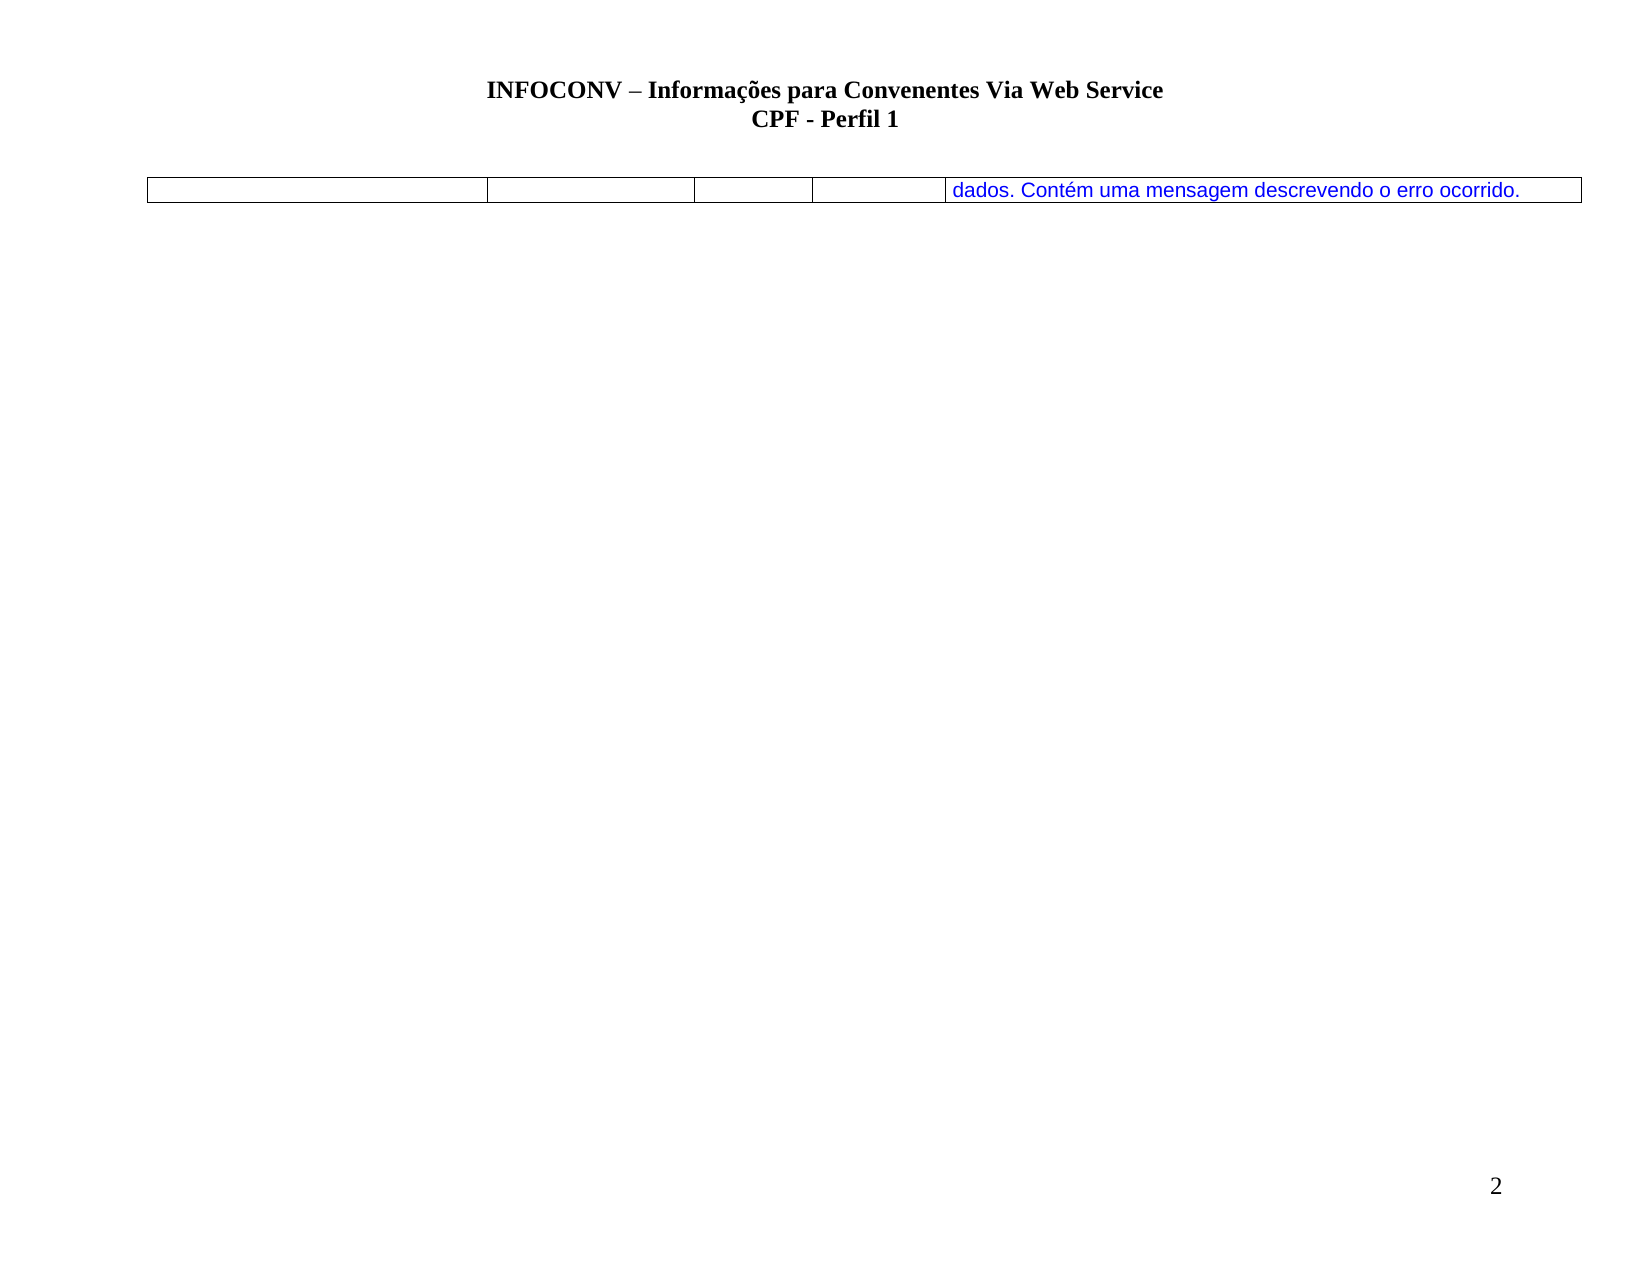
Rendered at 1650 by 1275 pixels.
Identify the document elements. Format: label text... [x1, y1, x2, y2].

table_cell [488, 178, 694, 202]
table_cell [148, 178, 487, 202]
table_cell [813, 178, 945, 202]
table_cell dados. Contém uma mensagem descrevendo o erro ocorrido. [946, 178, 1581, 202]
table_cell [695, 178, 812, 202]
